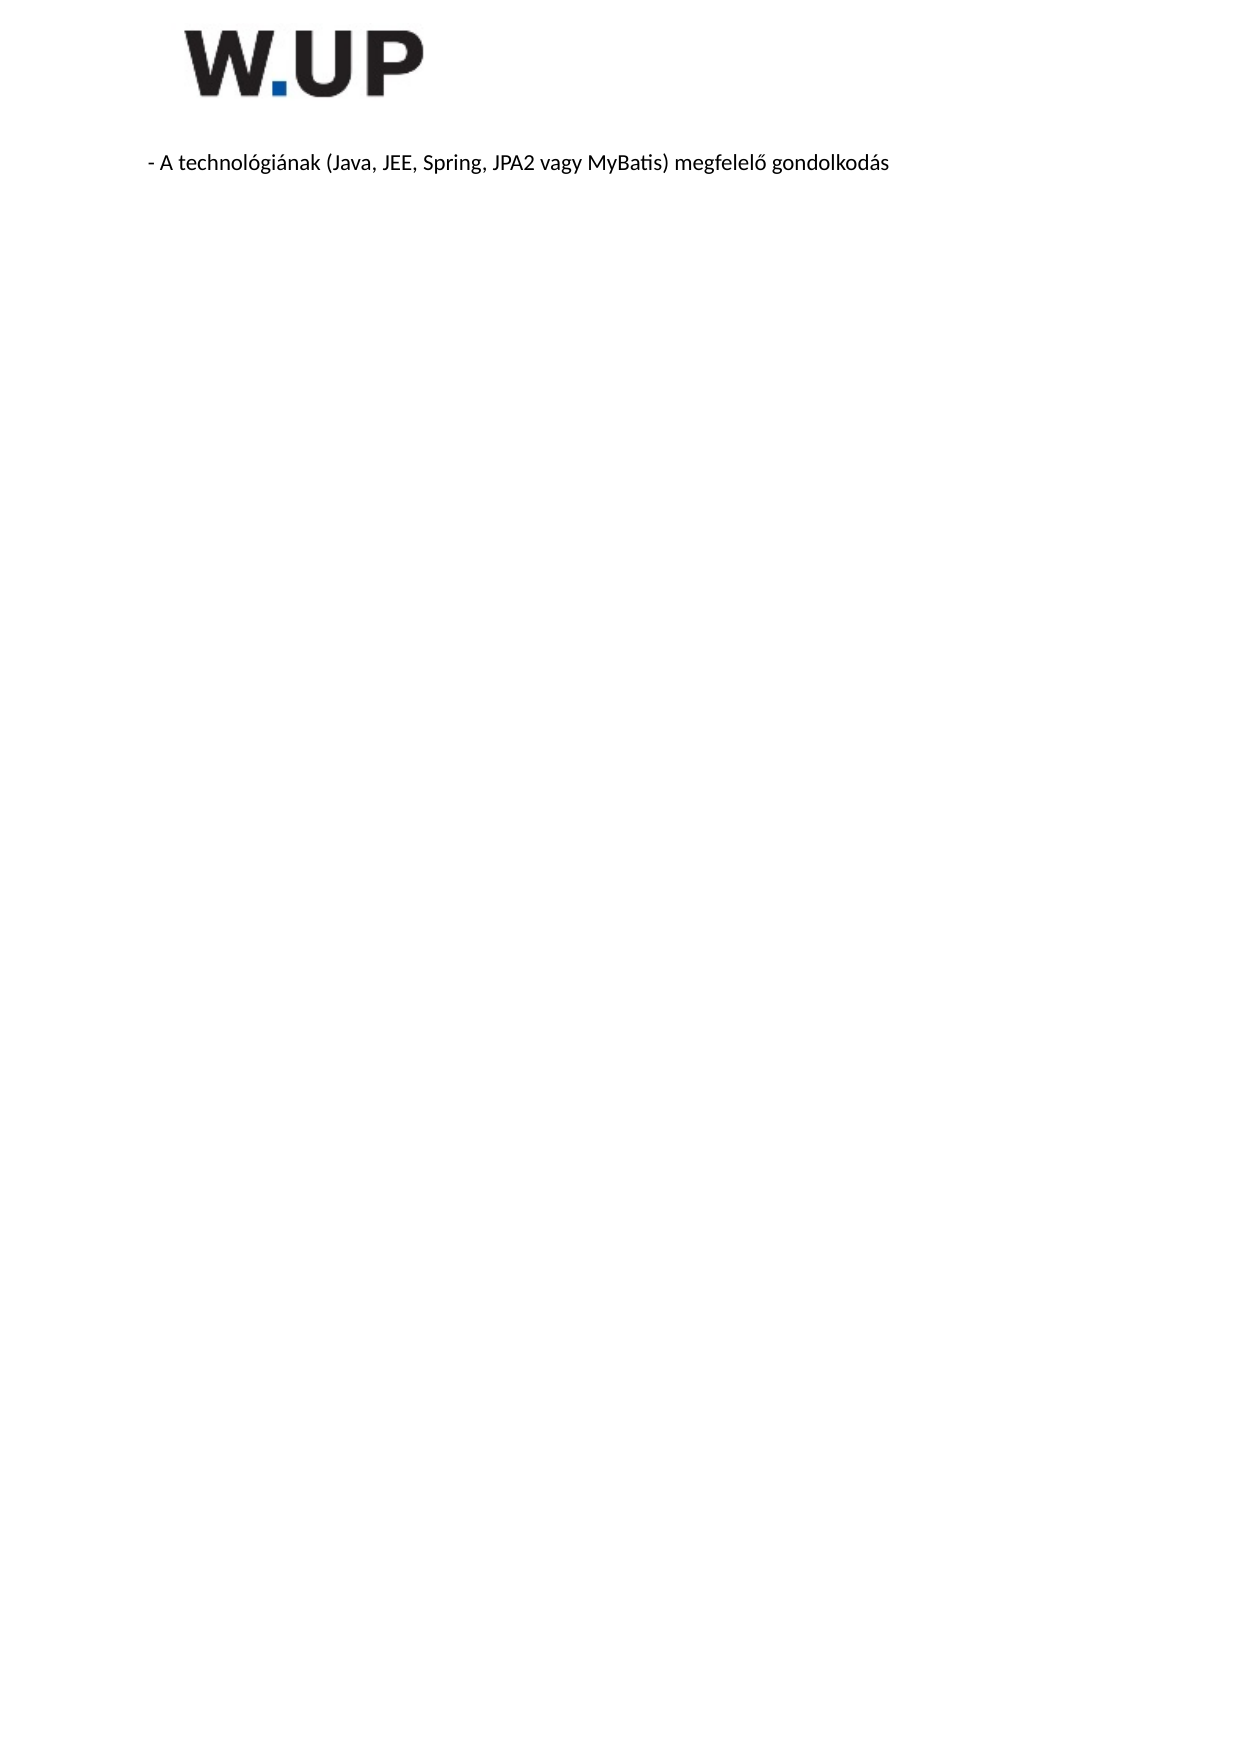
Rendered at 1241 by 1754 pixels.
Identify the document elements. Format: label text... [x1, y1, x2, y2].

text - A technológiának (Java, JEE, Spring, JPA2 vagy MyBatis) megfelelő gondolkodás [148, 148, 1093, 176]
